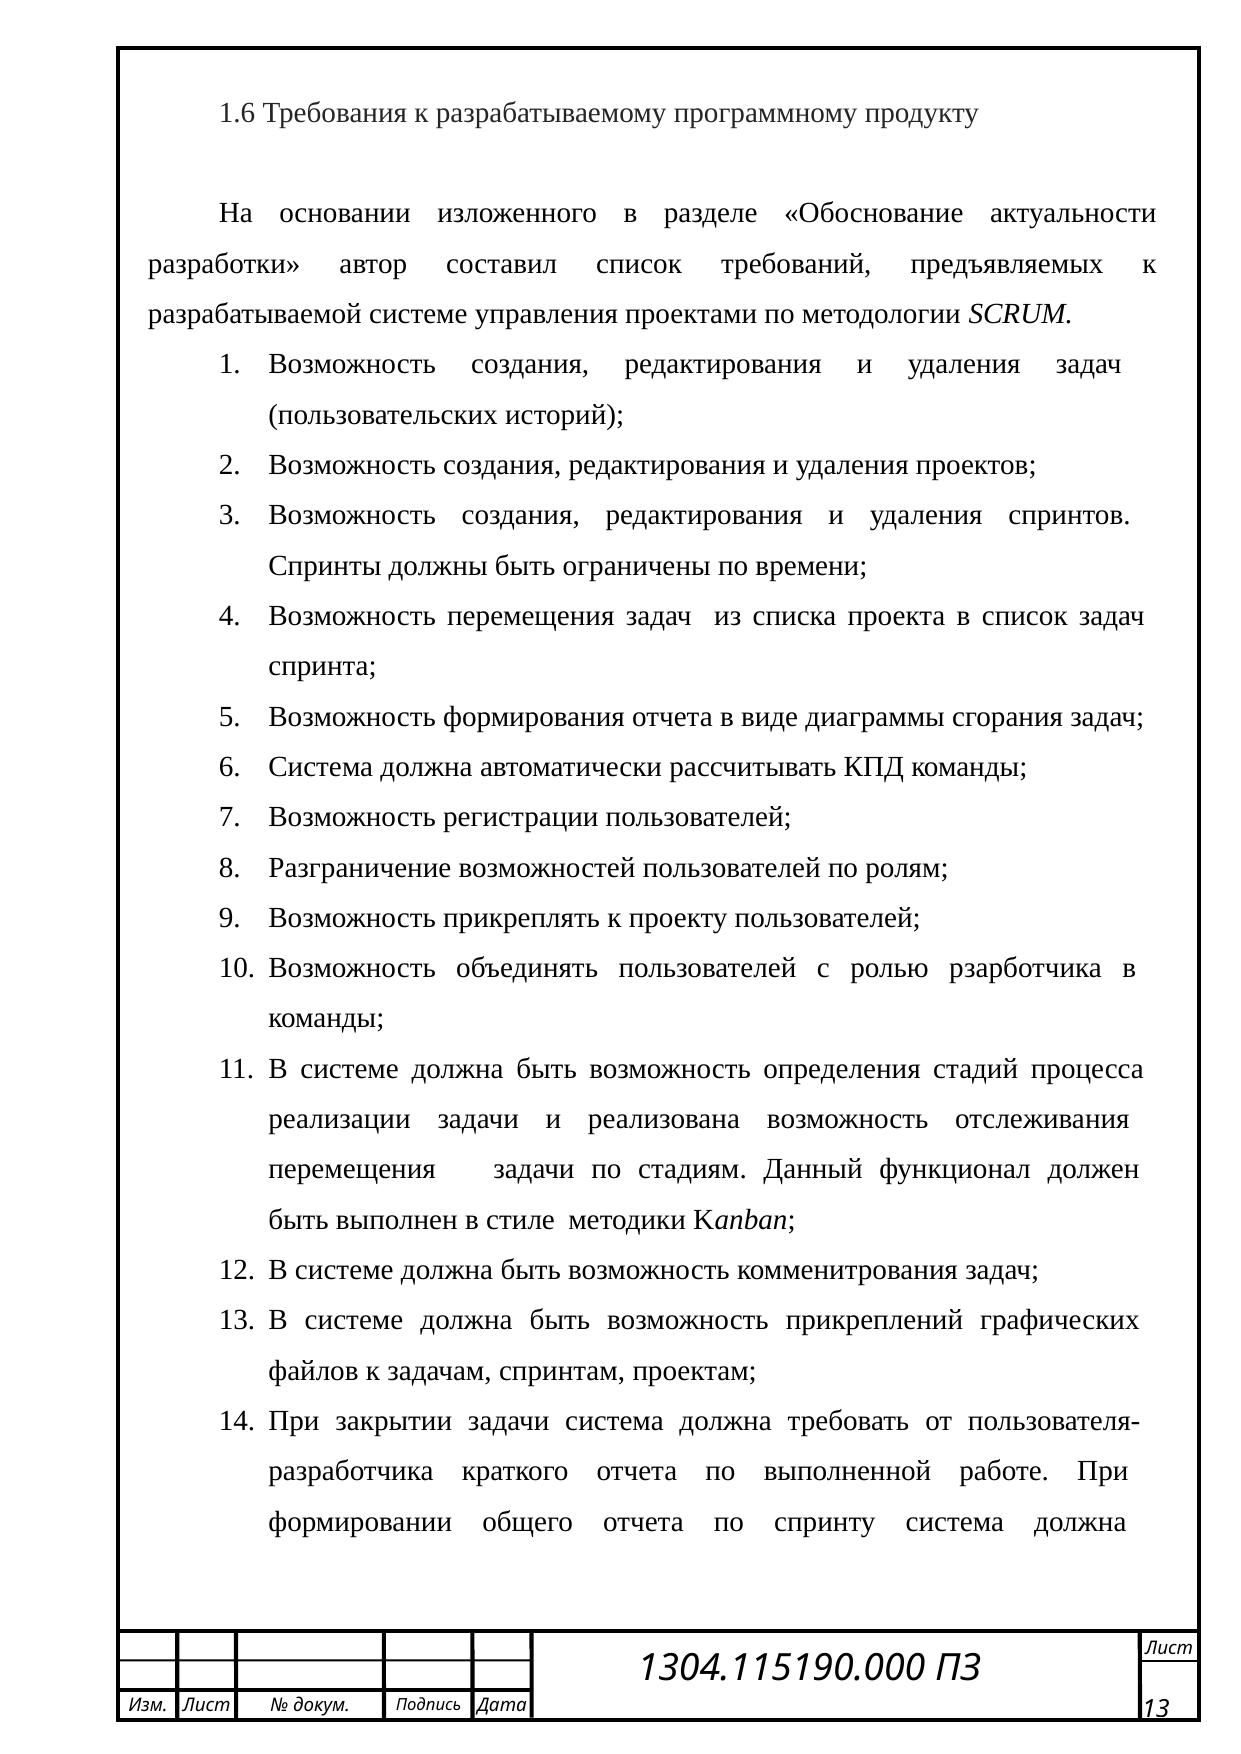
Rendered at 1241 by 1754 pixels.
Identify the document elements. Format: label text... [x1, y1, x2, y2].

list Возможность формирования отчета в виде диаграммы сгорания задач; [148, 699, 1157, 732]
list В системе должна быть возможность определения стадий процесса реализации задачи и реализована возможность отслеживания перемещения задачи по стадиям. Данный функционал должен быть выполнен в стиле методики Kanban; [148, 1051, 1157, 1235]
list Возможность создания, редактирования и удаления проектов; [148, 447, 1157, 481]
list Система должна автоматически рассчитывать КПД команды; [148, 749, 1157, 783]
list Возможность перемещения задач из списка проекта в список задач спринта; [148, 598, 1157, 682]
list В системе должна быть возможность прикреплений графических файлов к задачам, спринтам, проектам; [148, 1302, 1157, 1386]
list Разграничение возможностей пользователей по ролям; [148, 850, 1157, 883]
list Возможность создания, редактирования и удаления задач (пользовательских историй); [148, 347, 1157, 430]
list Возможность регистрации пользователей; [148, 799, 1157, 833]
list Возможность создания, редактирования и удаления спринтов. Спринты должны быть ограничены по времени; [148, 497, 1157, 581]
text На основании изложенного в разделе «Обоснование актуальности разработки» автор составил список требований, предъявляемых к разрабатываемой системе управления проектами по методологии SCRUM. [148, 196, 1157, 330]
list Возможность прикреплять к проекту пользователей; [148, 900, 1157, 933]
text 1.6 Требования к разрабатываемому программному продукту [148, 95, 1157, 128]
list Возможность объединять пользователей с ролью рзарботчика в команды; [148, 950, 1157, 1034]
list При закрытии задачи система должна требовать от пользователя- разработчика краткого отчета по выполненной работе. При формировании общего отчета по спринту система должна [148, 1403, 1157, 1537]
list В системе должна быть возможность комменитрования задач; [148, 1252, 1157, 1286]
